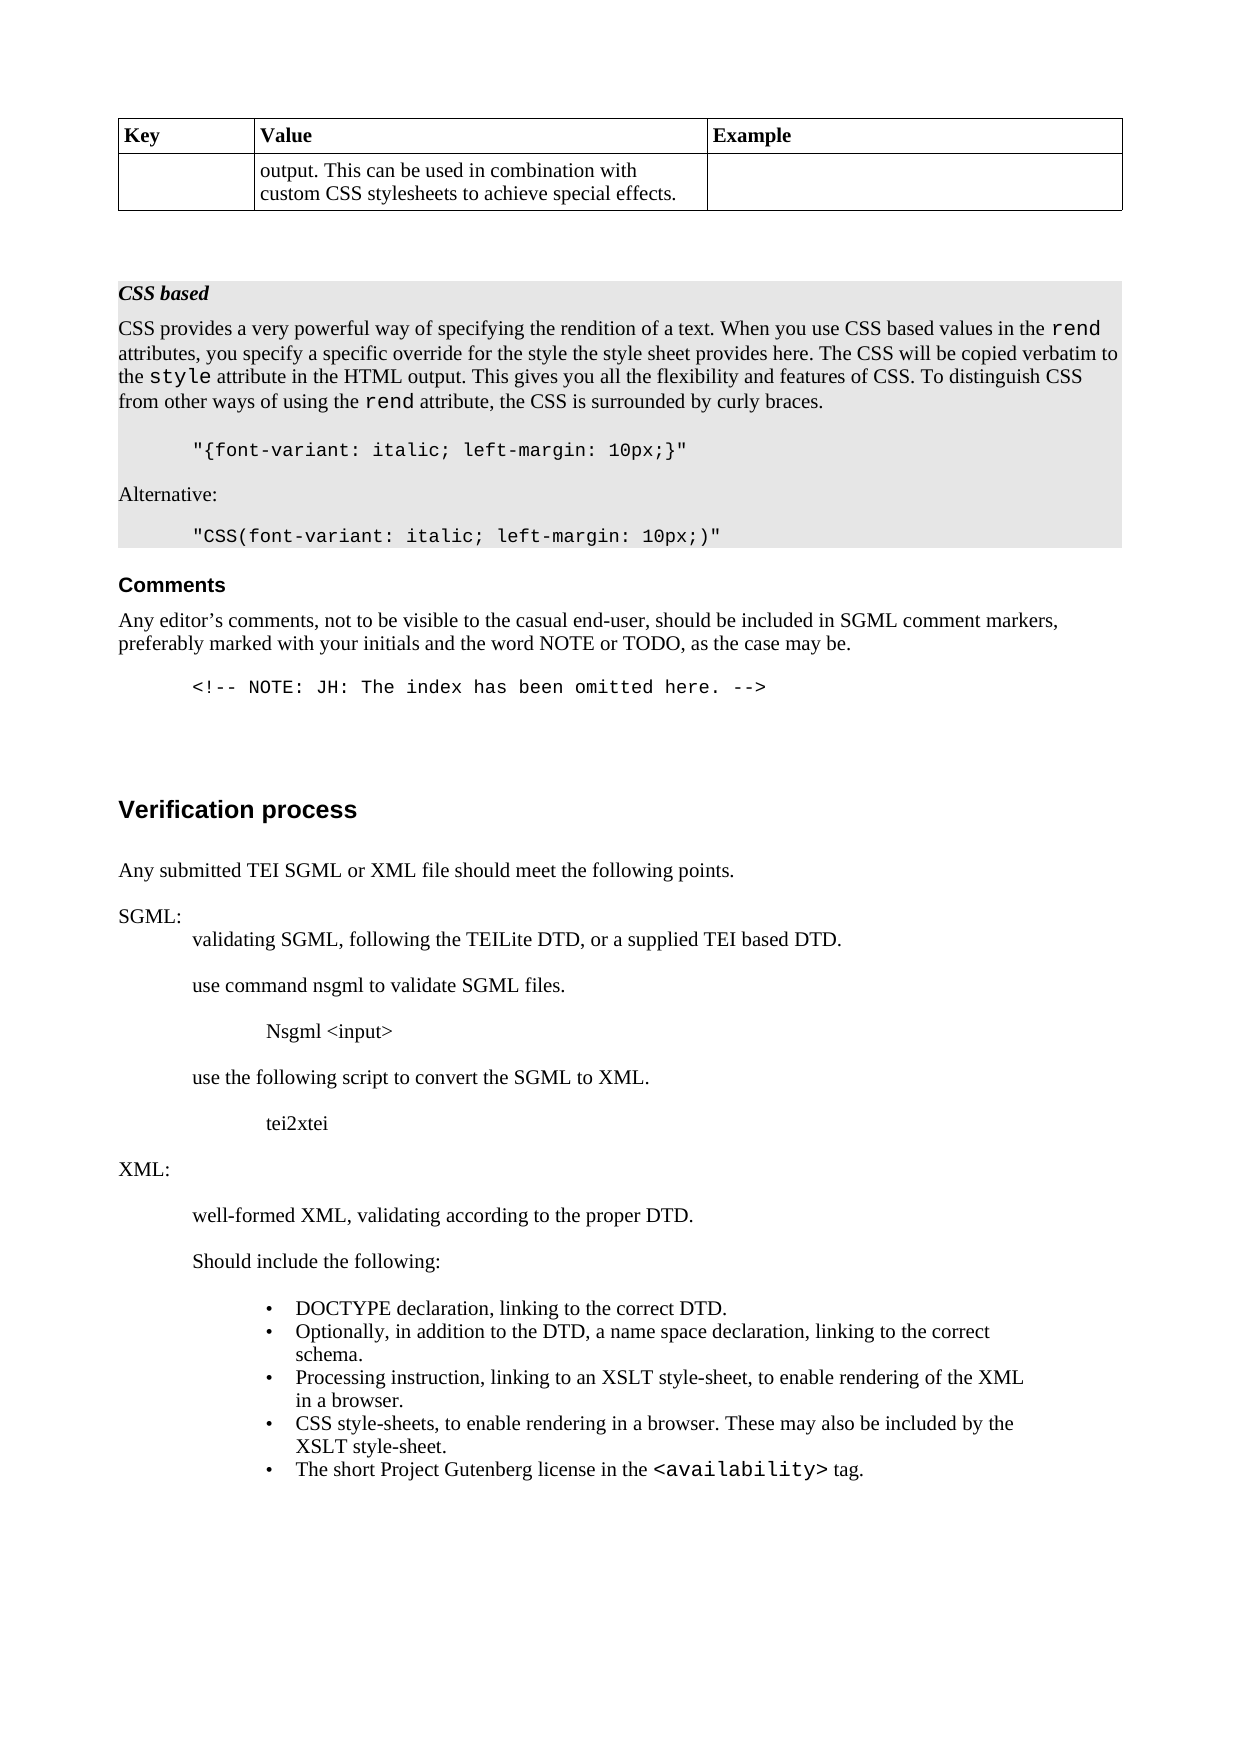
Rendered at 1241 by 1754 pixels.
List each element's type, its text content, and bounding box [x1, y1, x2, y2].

list Optionally, in addition to the DTD, a name space declaration, linking to the correct schema. [266, 1319, 1034, 1366]
subtitle Verification process [118, 796, 1122, 823]
list Processing instruction, linking to an XSLT style-sheet, to enable rendering of the XML in a browser. [266, 1366, 1034, 1412]
subtitle CSS based [118, 281, 1122, 304]
table_cell output. This can be used in combination with custom CSS stylesheets to achieve special effects. [255, 154, 707, 210]
subtitle Comments [118, 573, 1122, 597]
text <!-- NOTE: JH: The index has been omitted here. --> [118, 678, 1122, 699]
text "CSS(font-variant: italic; left-margin: 10px;)" [118, 527, 1122, 548]
list The short Project Gutenberg license in the <availability> tag. [266, 1458, 1034, 1482]
text SGML: [118, 905, 1122, 928]
text CSS provides a very powerful way of specifying the rendition of a text. When you use CSS based values in the rend attributes, you specify a specific override for the style the style sheet provides here. The CSS will be copied verbatim to the style attribute in the HTML output. This gives you all the flexibility and features of CSS. To distinguish CSS from other ways of using the rend attribute, the CSS is surrounded by curly braces. [118, 317, 1122, 414]
text use the following script to convert the SGML to XML. [118, 1066, 1122, 1089]
text Any editor’s comments, not to be visible to the casual end-user, should be included in SGML comment markers, preferably marked with your initials and the word NOTE or TODO, as the case may be. [118, 609, 1122, 655]
text "{font-variant: italic; left-margin: 10px;}" [118, 437, 1122, 462]
text Should include the following: [192, 1250, 1122, 1273]
table_header Value [255, 119, 707, 153]
text use command nsgml to validate SGML files. [118, 974, 1122, 997]
text tei2xtei [118, 1112, 1122, 1135]
list CSS style-sheets, to enable rendering in a browser. These may also be included by the XSLT style-sheet. [266, 1412, 1034, 1458]
text well-formed XML, validating according to the proper DTD. [118, 1204, 1122, 1227]
text Any submitted TEI SGML or XML file should meet the following points. [118, 859, 1122, 882]
list DOCTYPE declaration, linking to the correct DTD. [266, 1296, 1034, 1319]
table_cell [708, 154, 1122, 210]
text XML: [118, 1158, 1122, 1181]
text Alternative: [118, 483, 1122, 506]
text Nsgml <input> [118, 1020, 1122, 1043]
text validating SGML, following the TEILite DTD, or a supplied TEI based DTD. [118, 928, 1122, 951]
table_header Key [119, 119, 254, 153]
table_header Example [708, 119, 1122, 153]
table_cell [119, 154, 254, 210]
